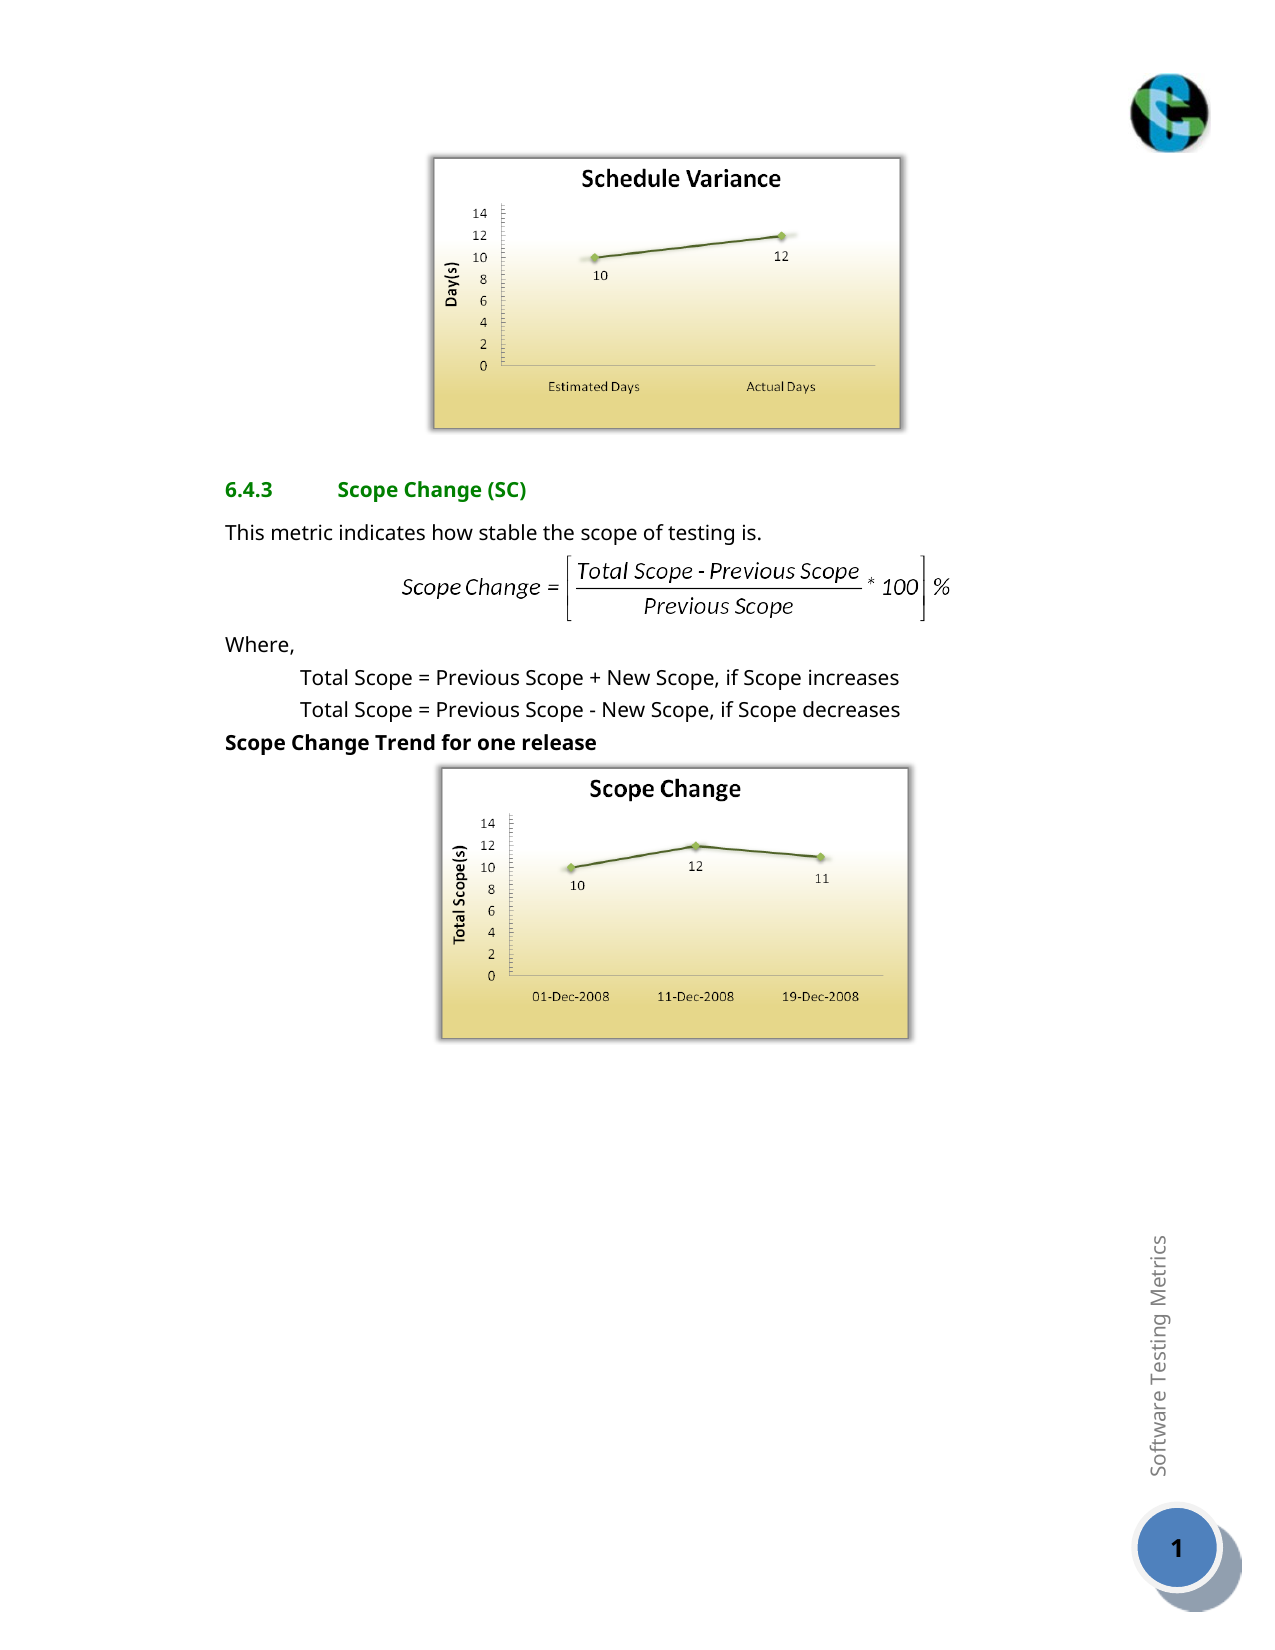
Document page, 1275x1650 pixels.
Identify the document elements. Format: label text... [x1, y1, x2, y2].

picture [423, 150, 911, 435]
text Total Scope = Previous Scope - New Scope, if Scope decreases [300, 695, 1125, 724]
text Total Scope = Previous Scope + New Scope, if Scope increases [300, 663, 1125, 691]
text Scope Change Trend for one release [225, 728, 1125, 756]
text This metric indicates how stable the scope of testing is. [225, 518, 1113, 546]
text Where, [225, 630, 1125, 658]
picture [431, 760, 919, 1045]
subtitle Scope Change (SC) [225, 475, 1125, 504]
picture [1128, 73, 1211, 153]
